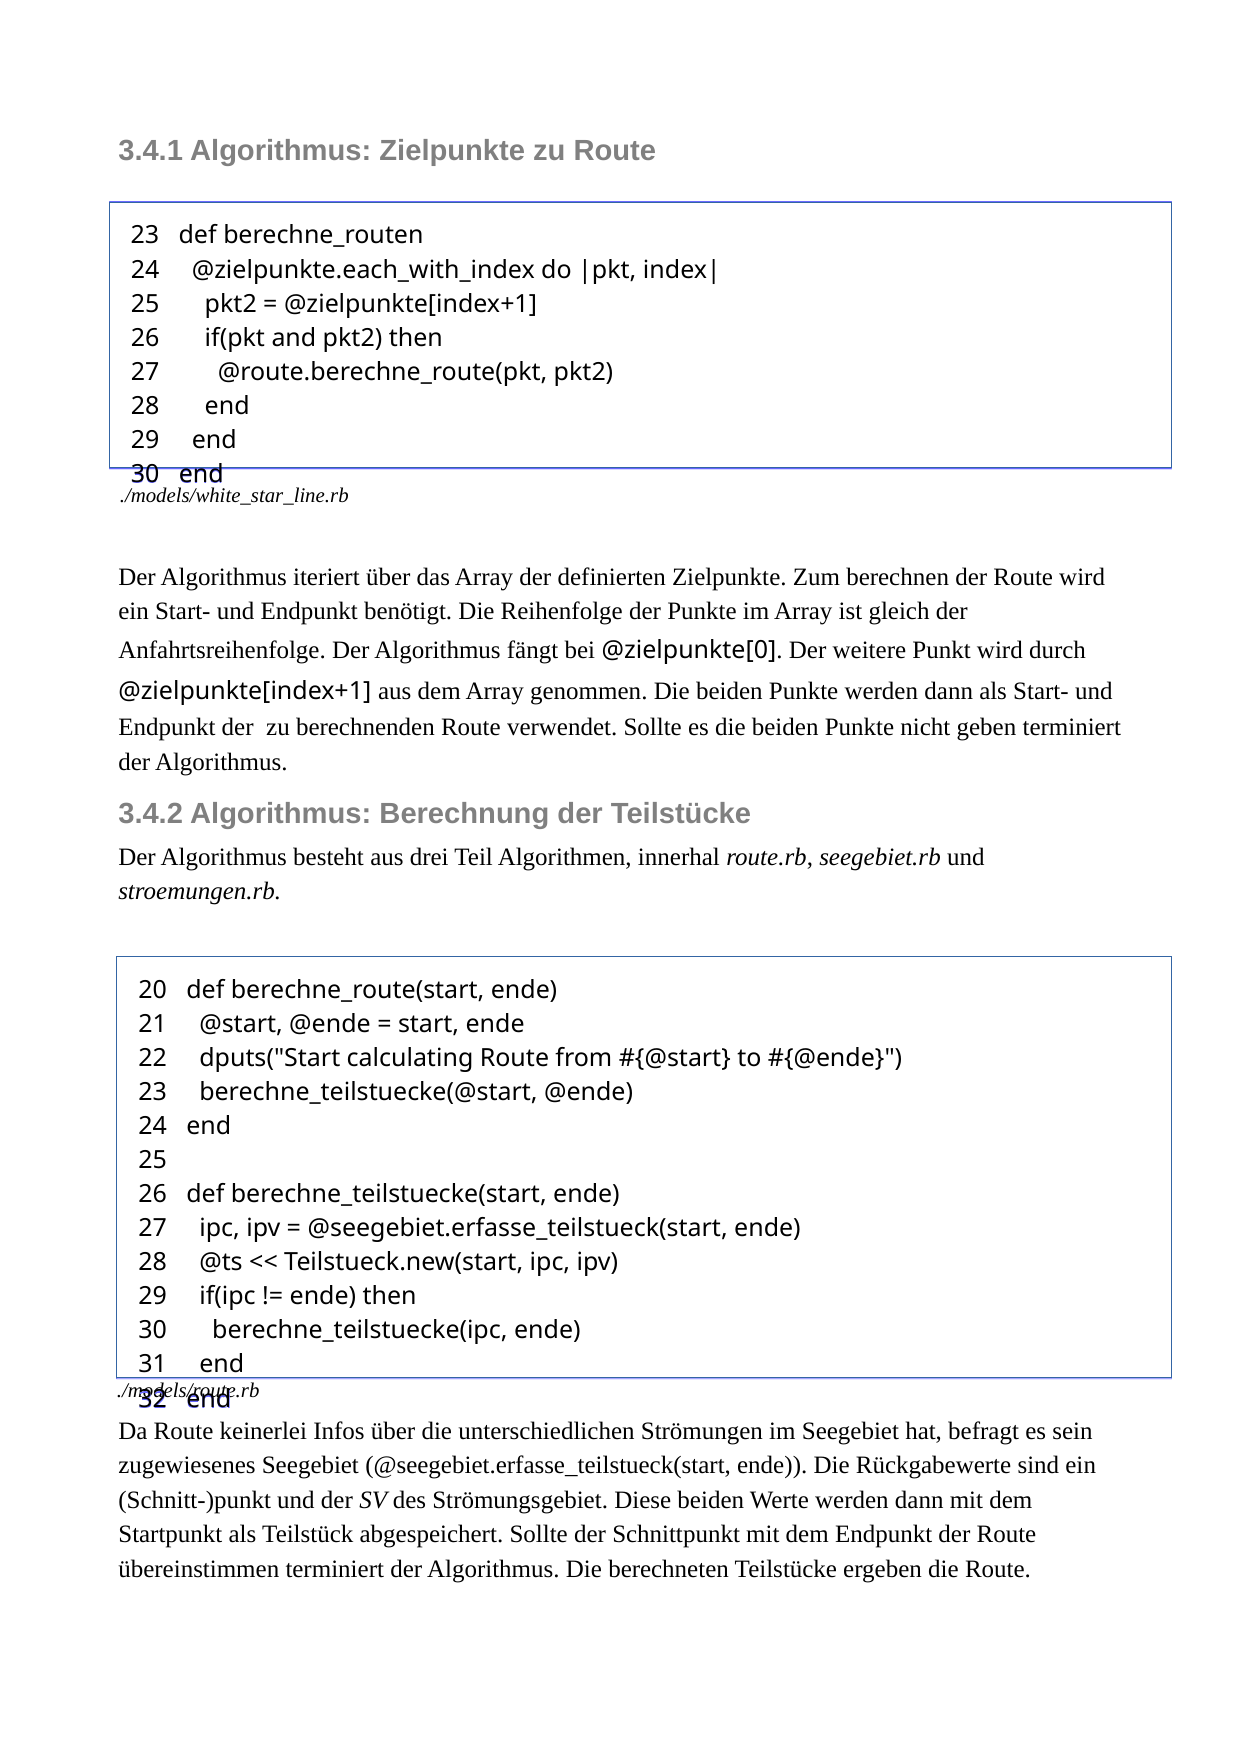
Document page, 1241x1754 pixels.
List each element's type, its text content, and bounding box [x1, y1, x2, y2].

subtitle 3.4.1 Algorithmus: Zielpunkte zu Route [118, 133, 1122, 166]
text ./models/white_star_line.rb [109, 470, 1172, 507]
subtitle 3.4.2 Algorithmus: Berechnung der Teilstücke [118, 796, 1122, 829]
picture [110, 203, 1171, 467]
picture [117, 957, 1171, 1377]
text Da Route keinerlei Infos über die unterschiedlichen Strömungen im Seegebiet hat, befragt es sein zugewiesenes Seegebiet (@seegebiet.erfasse_teilstueck(start, ende)). Die Rückgabewerte sind ein (Schnitt-)punkt und der SV des Strömungsgebiet. Diese beiden Werte werden dann mit dem Startpunkt als Teilstück abgespeichert. Sollte der Schnittpunkt mit dem Endpunkt der Route übereinstimmen terminiert der Algorithmus. Die berechneten Teilstücke ergeben die Route. [118, 1416, 1122, 1583]
text ./models/route.rb [117, 1380, 1172, 1402]
text Der Algorithmus iteriert über das Array der definierten Zielpunkte. Zum berechnen der Route wird ein Start- und Endpunkt benötigt. Die Reihenfolge der Punkte im Array ist gleich der Anfahrtsreihenfolge. Der Algorithmus fängt bei @zielpunkte[0]. Der weitere Punkt wird durch @zielpunkte[index+1] aus dem Array genommen. Die beiden Punkte werden dann als Start- und Endpunkt der zu berechnenden Route verwendet. Sollte es die beiden Punkte nicht geben terminiert der Algorithmus. [118, 562, 1122, 776]
text Der Algorithmus besteht aus drei Teil Algorithmen, innerhal route.rb, seegebiet.rb und stroemungen.rb. [118, 842, 1122, 905]
